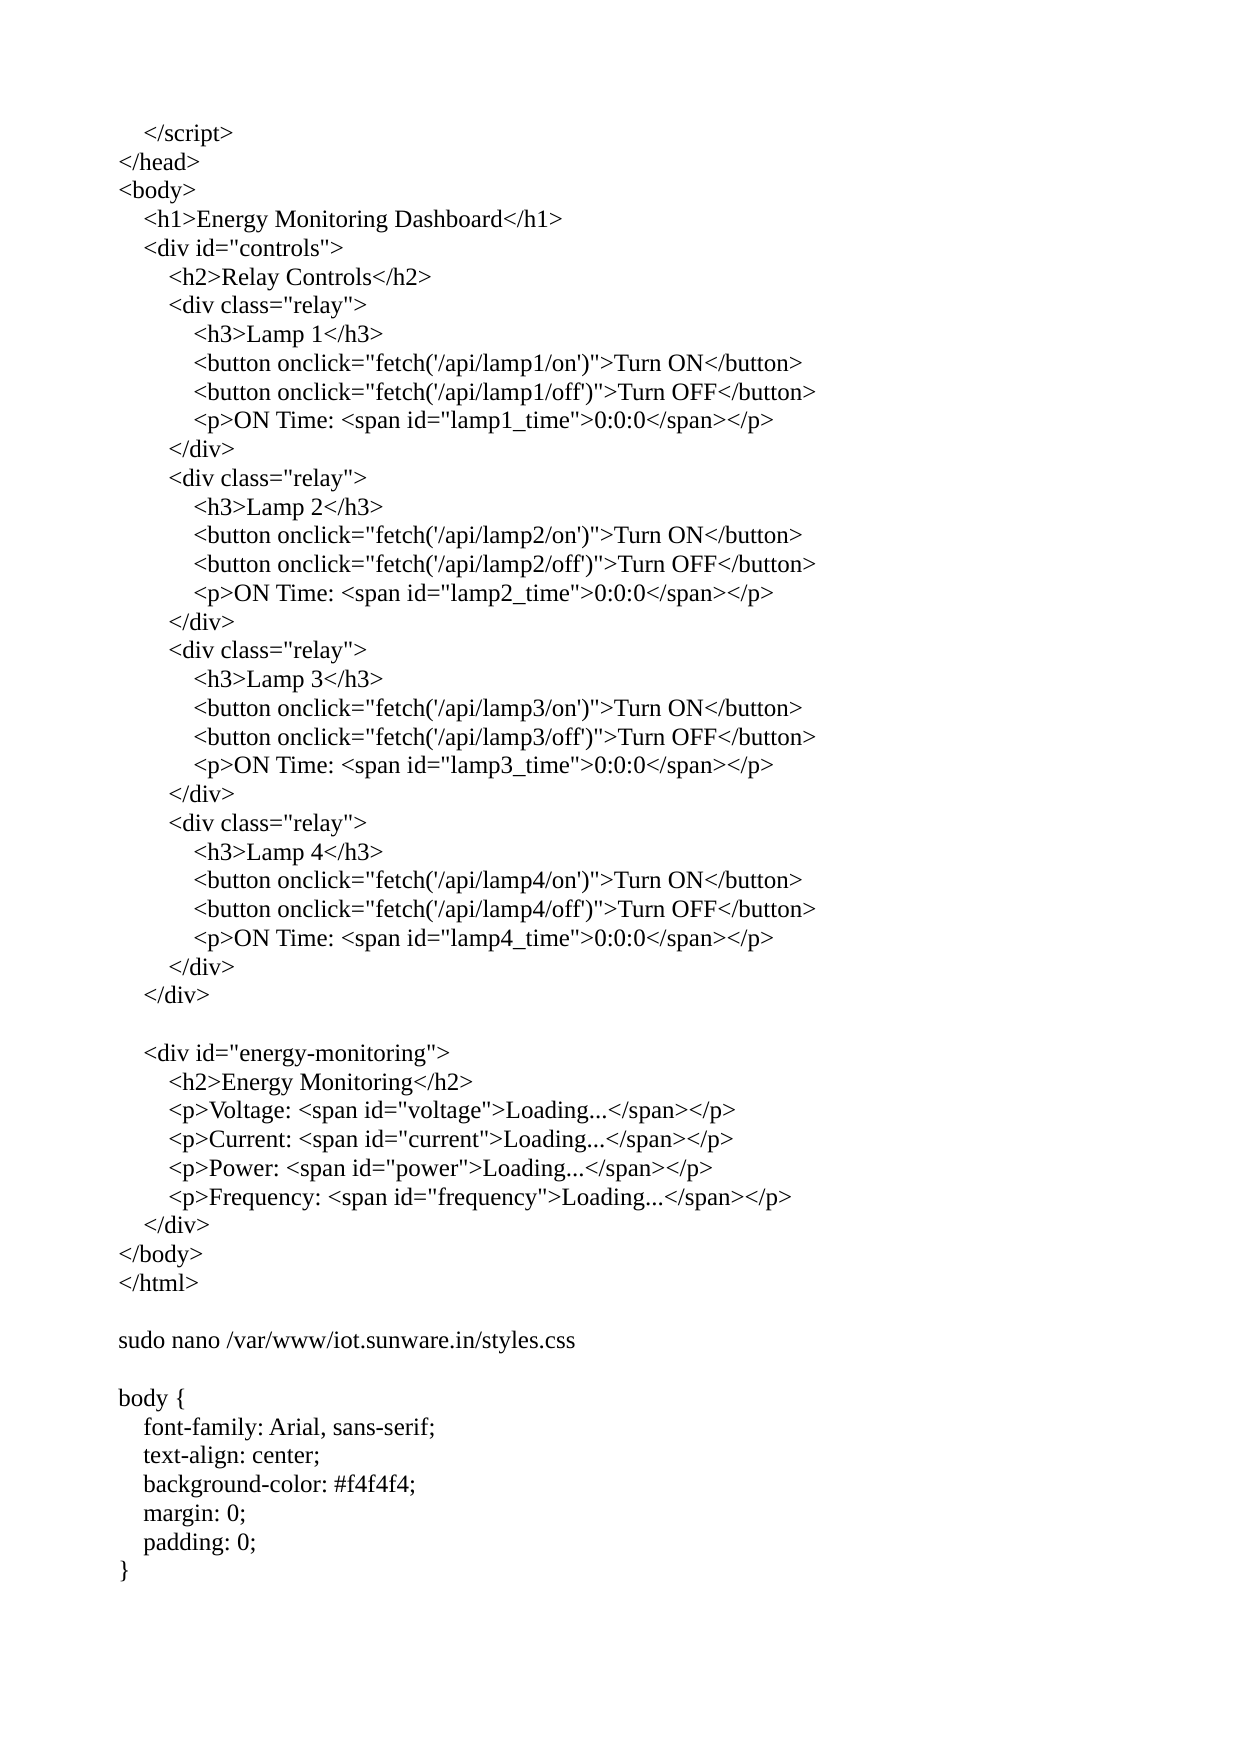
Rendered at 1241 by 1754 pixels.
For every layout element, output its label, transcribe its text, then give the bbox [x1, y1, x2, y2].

text <h1>Energy Monitoring Dashboard</h1> [118, 204, 1122, 233]
text margin: 0; [118, 1498, 1122, 1527]
text </div> [118, 981, 1122, 1009]
text <h3>Lamp 3</h3> [118, 664, 1122, 693]
text <div class="relay"> [118, 636, 1122, 664]
text <body> [118, 176, 1122, 204]
text <p>ON Time: <span id="lamp3_time">0:0:0</span></p> [118, 751, 1122, 779]
text </div> [118, 607, 1122, 636]
text <p>Power: <span id="power">Loading...</span></p> [118, 1153, 1122, 1182]
text <div id="energy-monitoring"> [118, 1038, 1122, 1067]
text </div> [118, 779, 1122, 808]
text </div> [118, 1211, 1122, 1239]
text <button onclick="fetch('/api/lamp4/off')">Turn OFF</button> [118, 894, 1122, 923]
text body { [118, 1383, 1122, 1412]
text <div class="relay"> [118, 291, 1122, 319]
text <h2>Relay Controls</h2> [118, 262, 1122, 291]
text <p>ON Time: <span id="lamp1_time">0:0:0</span></p> [118, 406, 1122, 434]
text <button onclick="fetch('/api/lamp4/on')">Turn ON</button> [118, 866, 1122, 894]
text } [118, 1556, 1122, 1584]
text <button onclick="fetch('/api/lamp1/off')">Turn OFF</button> [118, 377, 1122, 406]
text </html> [118, 1268, 1122, 1297]
text <button onclick="fetch('/api/lamp3/on')">Turn ON</button> [118, 693, 1122, 722]
text <h3>Lamp 1</h3> [118, 319, 1122, 348]
text <p>Frequency: <span id="frequency">Loading...</span></p> [118, 1182, 1122, 1211]
text <div class="relay"> [118, 463, 1122, 492]
text <button onclick="fetch('/api/lamp3/off')">Turn OFF</button> [118, 722, 1122, 751]
text sudo nano /var/www/iot.sunware.in/styles.css [118, 1326, 1122, 1354]
text <div class="relay"> [118, 808, 1122, 837]
text <p>ON Time: <span id="lamp4_time">0:0:0</span></p> [118, 923, 1122, 952]
text </div> [118, 434, 1122, 463]
text <button onclick="fetch('/api/lamp1/on')">Turn ON</button> [118, 348, 1122, 377]
text </div> [118, 952, 1122, 981]
text padding: 0; [118, 1527, 1122, 1556]
text <h2>Energy Monitoring</h2> [118, 1067, 1122, 1096]
text <p>ON Time: <span id="lamp2_time">0:0:0</span></p> [118, 578, 1122, 607]
text <div id="controls"> [118, 233, 1122, 262]
text <p>Current: <span id="current">Loading...</span></p> [118, 1124, 1122, 1153]
text <h3>Lamp 2</h3> [118, 492, 1122, 521]
text <button onclick="fetch('/api/lamp2/on')">Turn ON</button> [118, 521, 1122, 549]
text </script> [118, 118, 1122, 147]
text background-color: #f4f4f4; [118, 1469, 1122, 1498]
text <p>Voltage: <span id="voltage">Loading...</span></p> [118, 1096, 1122, 1124]
text </body> [118, 1239, 1122, 1268]
text </head> [118, 147, 1122, 176]
text <h3>Lamp 4</h3> [118, 837, 1122, 866]
text font-family: Arial, sans-serif; [118, 1412, 1122, 1441]
text text-align: center; [118, 1441, 1122, 1469]
text <button onclick="fetch('/api/lamp2/off')">Turn OFF</button> [118, 549, 1122, 578]
